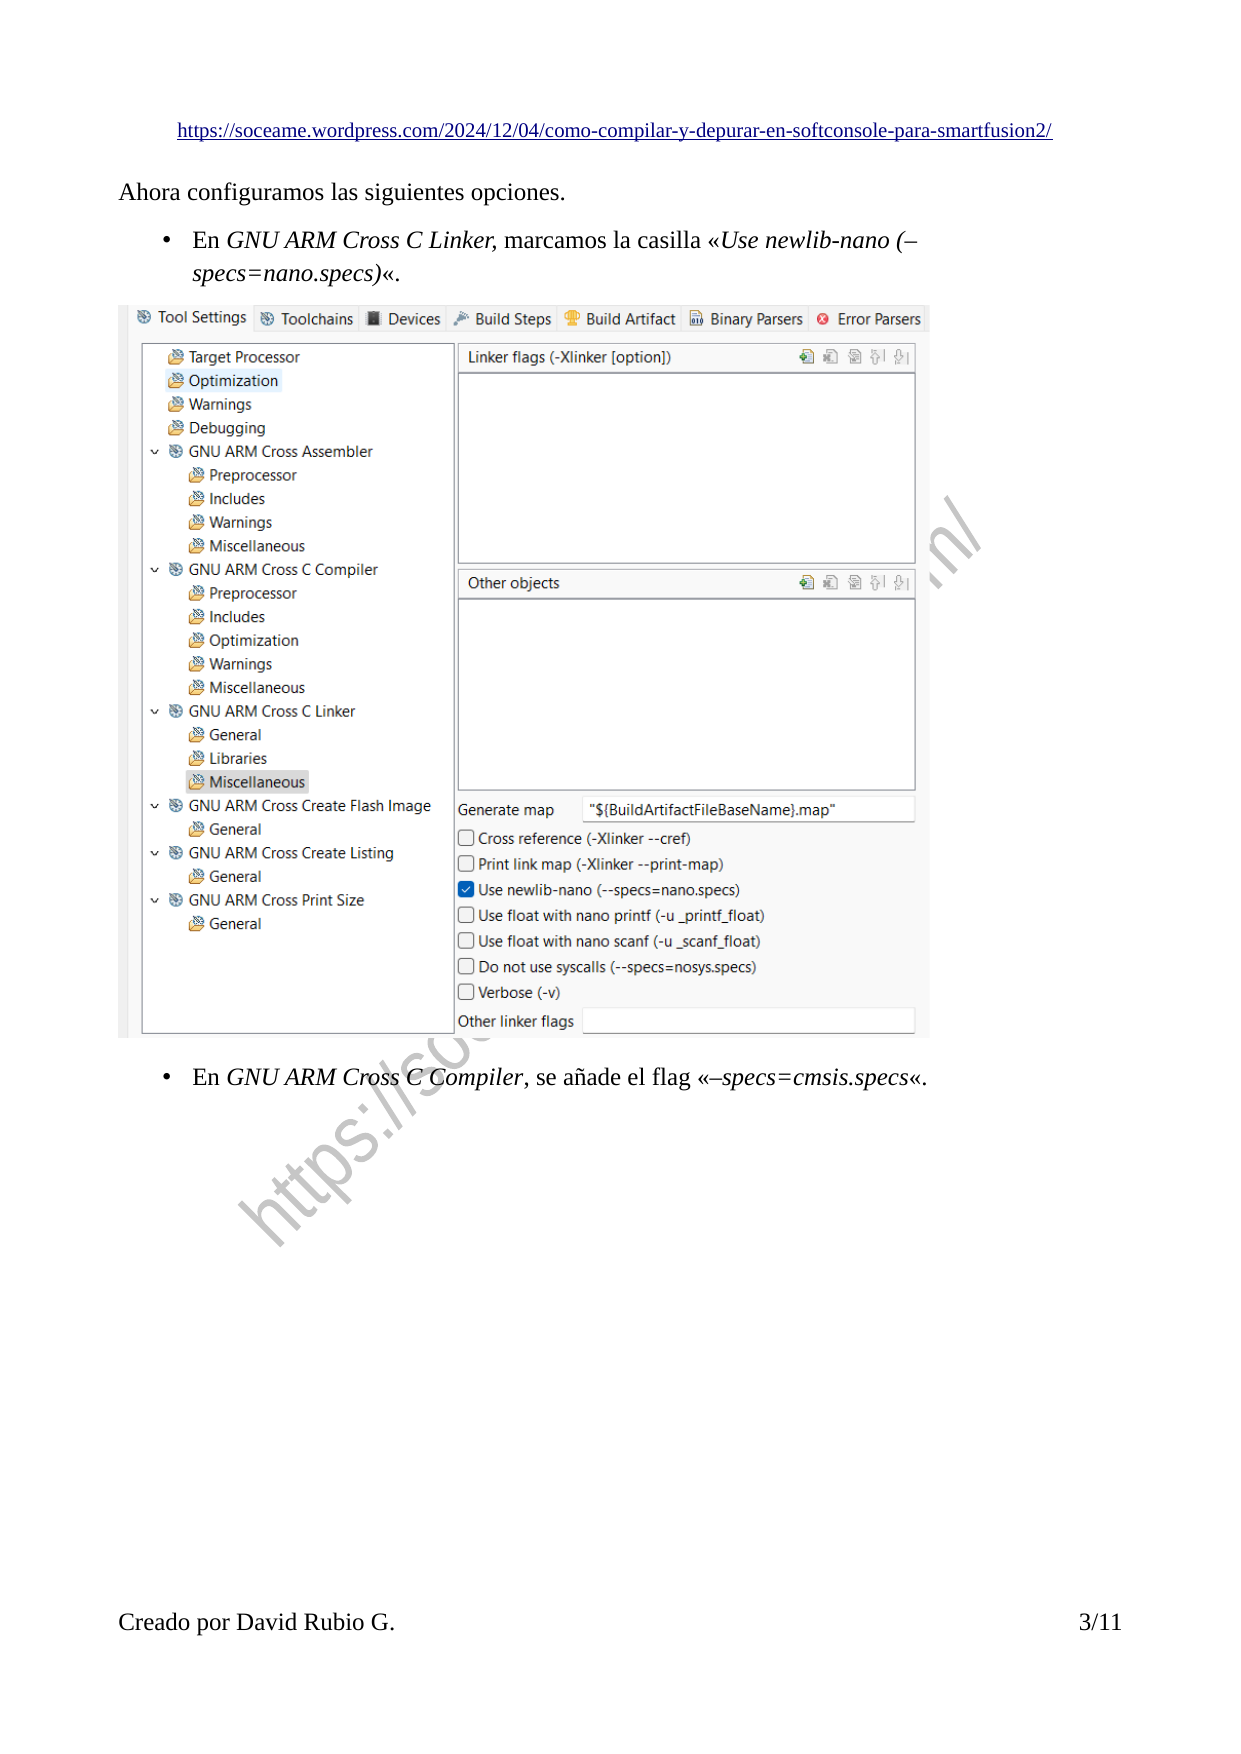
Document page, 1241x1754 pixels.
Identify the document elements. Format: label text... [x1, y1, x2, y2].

list En GNU ARM Cross C Compiler, se añade el flag «–specs=cmsis.specs«. [407, 1062, 1122, 1091]
list En GNU ARM Cross C Linker, marcamos la casilla «Use newlib-nano (–specs=nano.specs)«. [162, 225, 1122, 286]
picture [118, 305, 930, 1038]
text Ahora configuramos las siguientes opciones. [118, 177, 1122, 206]
list En GNU ARM Cross C Compiler, se añade el flag «–specs=cmsis.specs«. [162, 1062, 395, 1091]
list En GNU ARM Cross C Compiler, se añade el flag «–specs=cmsis.specs«. [386, 1062, 434, 1091]
